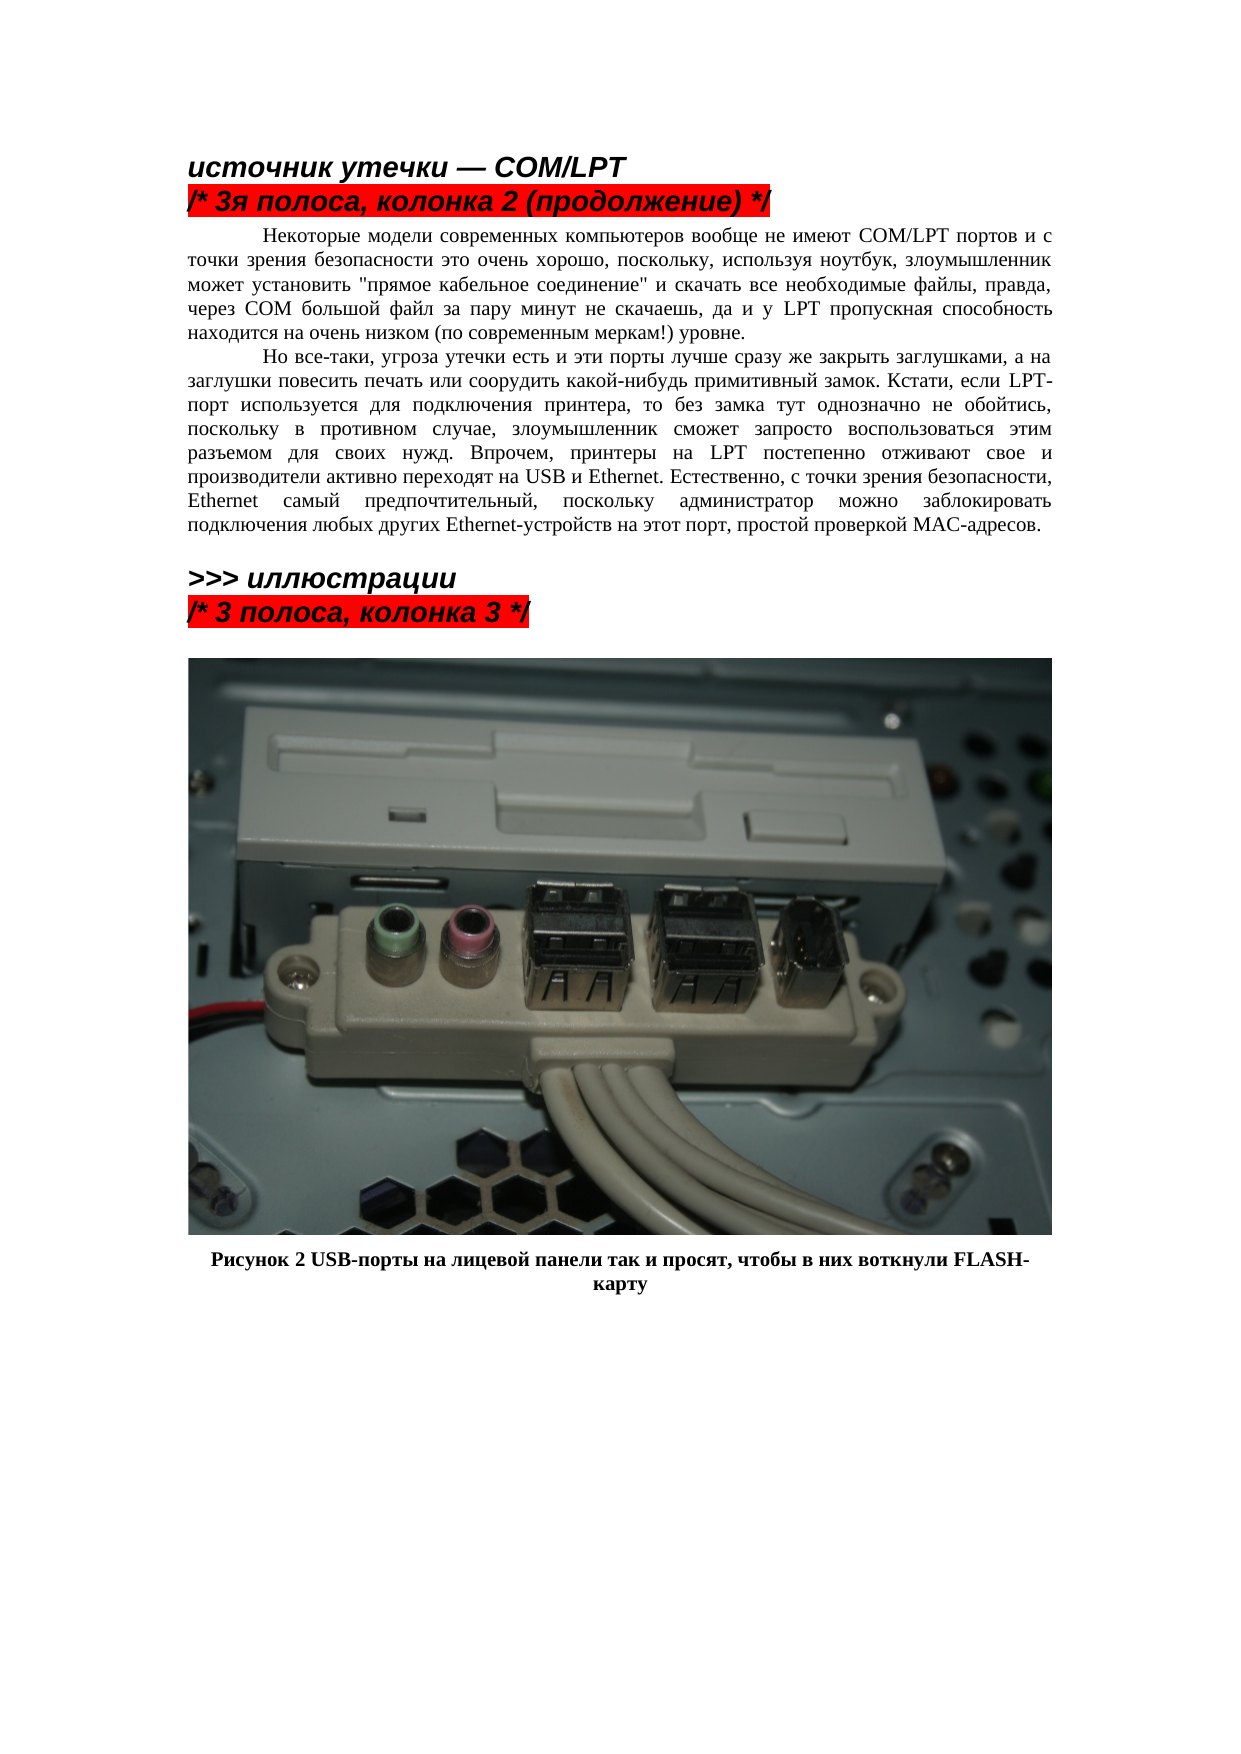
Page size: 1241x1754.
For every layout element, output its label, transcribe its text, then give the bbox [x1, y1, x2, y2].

subtitle >>> иллюстрации /* 3 полоса, колонка 3 */ [187, 561, 1053, 628]
subtitle источник утечки — COM/LPT /* 3я полоса, колонка 2 (продолжение) */ [187, 150, 1053, 217]
text Рисунок 2 USB-порты на лицевой панели так и просят, чтобы в них воткнули FLASH-карту [187, 1247, 1053, 1295]
picture [188, 658, 1052, 1235]
text Некоторые модели современных компьютеров вообще не имеют COM/LPT портов и с точки зрения безопасности это очень хорошо, поскольку, используя ноутбук, злоумышленник может установить "прямое кабельное соединение" и скачать все необходимые файлы, правда, через COM большой файл за пару минут не скачаешь, да и у LPT пропускная способность находится на очень низком (по современным меркам!) уровне. [187, 223, 1053, 344]
text Но все-таки, угроза утечки есть и эти порты лучше сразу же закрыть заглушками, а на заглушки повесить печать или соорудить какой-нибудь примитивный замок. Кстати, если LPT-порт используется для подключения принтера, то без замка тут однозначно не обойтись, поскольку в противном случае, злоумышленник сможет запросто воспользоваться этим разъемом для своих нужд. Впрочем, принтеры на LPT постепенно отживают свое и производители активно переходят на USB и Ethernet. Естественно, с точки зрения безопасности, Ethernet самый предпочтительный, поскольку администратор можно заблокировать подключения любых других Ethernet-устройств на этот порт, простой проверкой MAC-адресов. [187, 344, 1053, 536]
